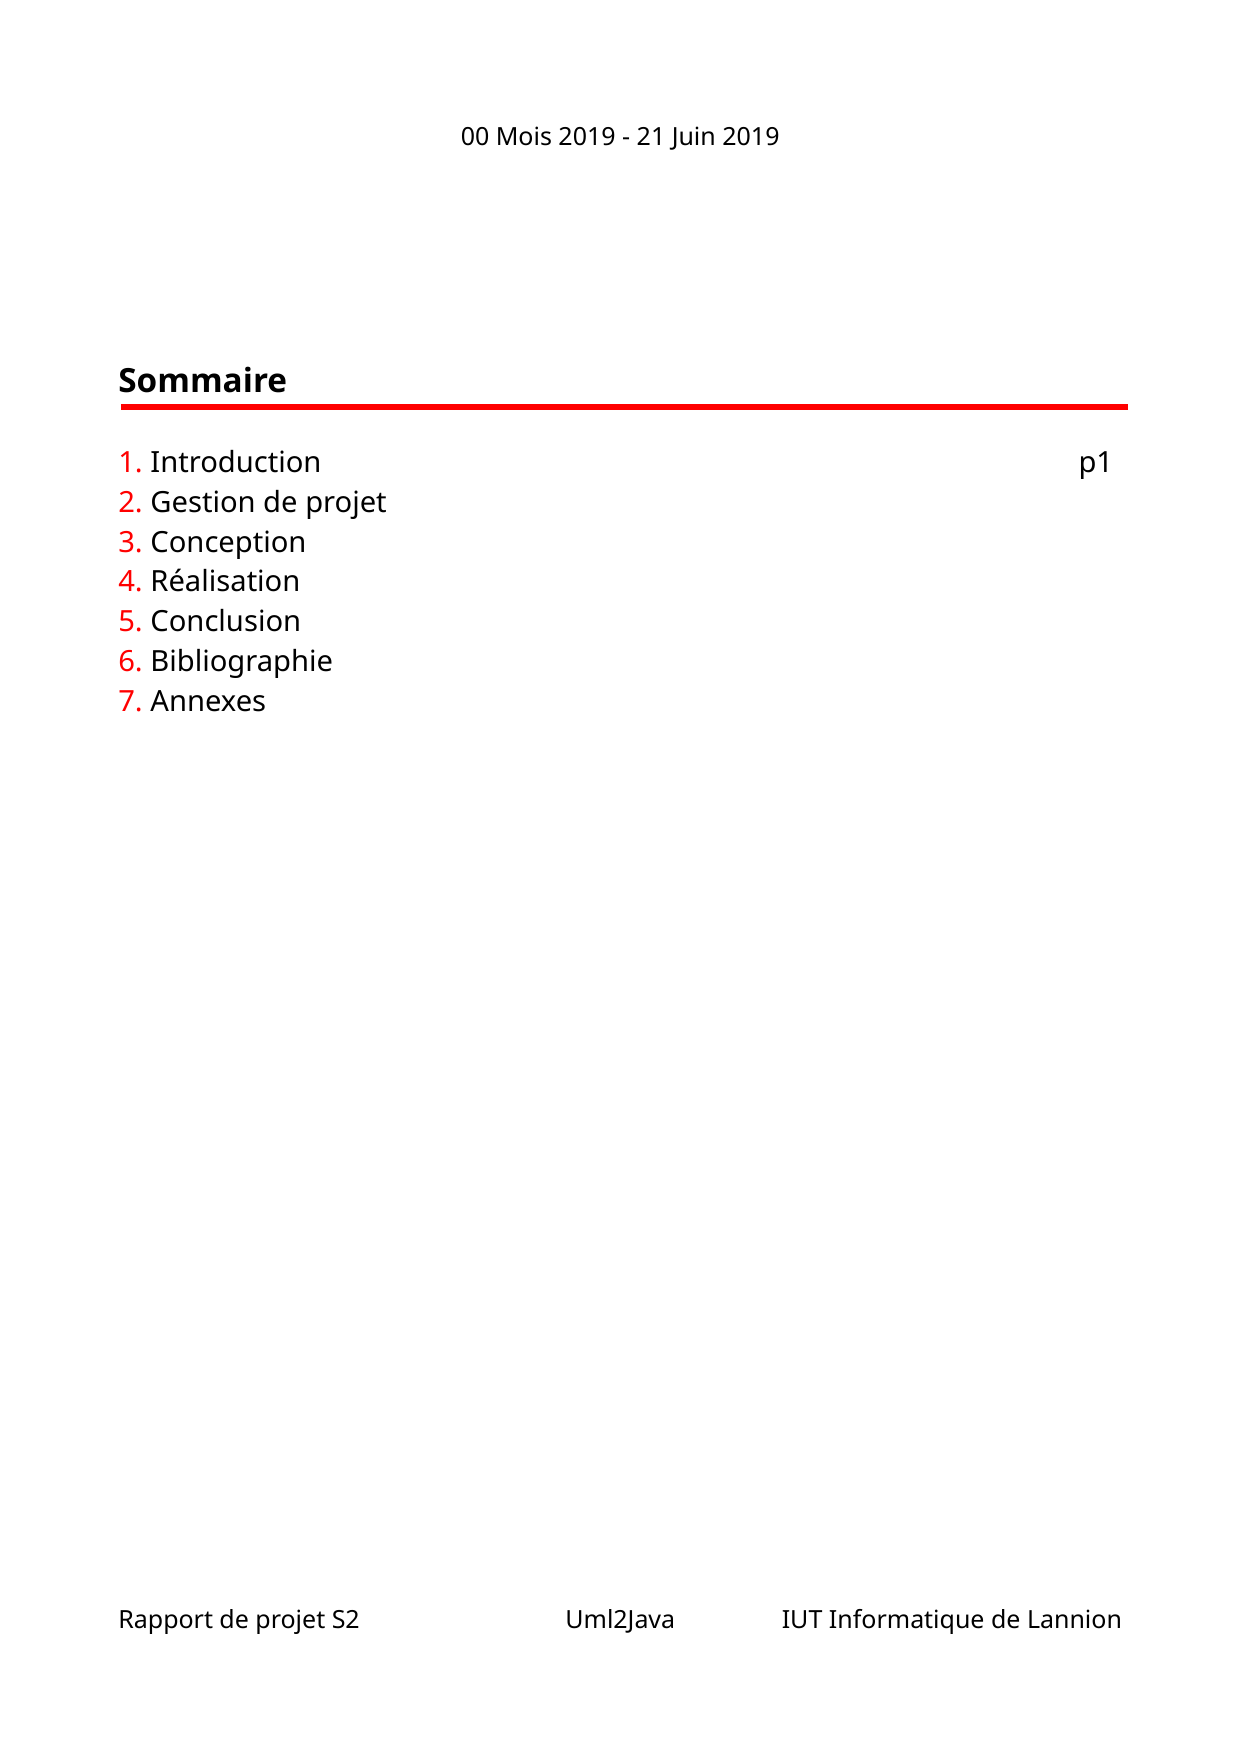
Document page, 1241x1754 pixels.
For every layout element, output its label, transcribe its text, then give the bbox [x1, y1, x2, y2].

text 1. Introduction p1 2. Gestion de projet [118, 442, 1122, 521]
text Sommaire [118, 357, 1122, 402]
text 7. Annexes [118, 680, 1122, 719]
text 6. Bibliographie [118, 640, 1122, 680]
text 00 Mois 2019 - 21 Juin 2019 [118, 118, 1122, 152]
text 3. Conception [118, 521, 1122, 561]
text 5. Conclusion [118, 600, 1122, 640]
text 4. Réalisation [118, 561, 1122, 600]
